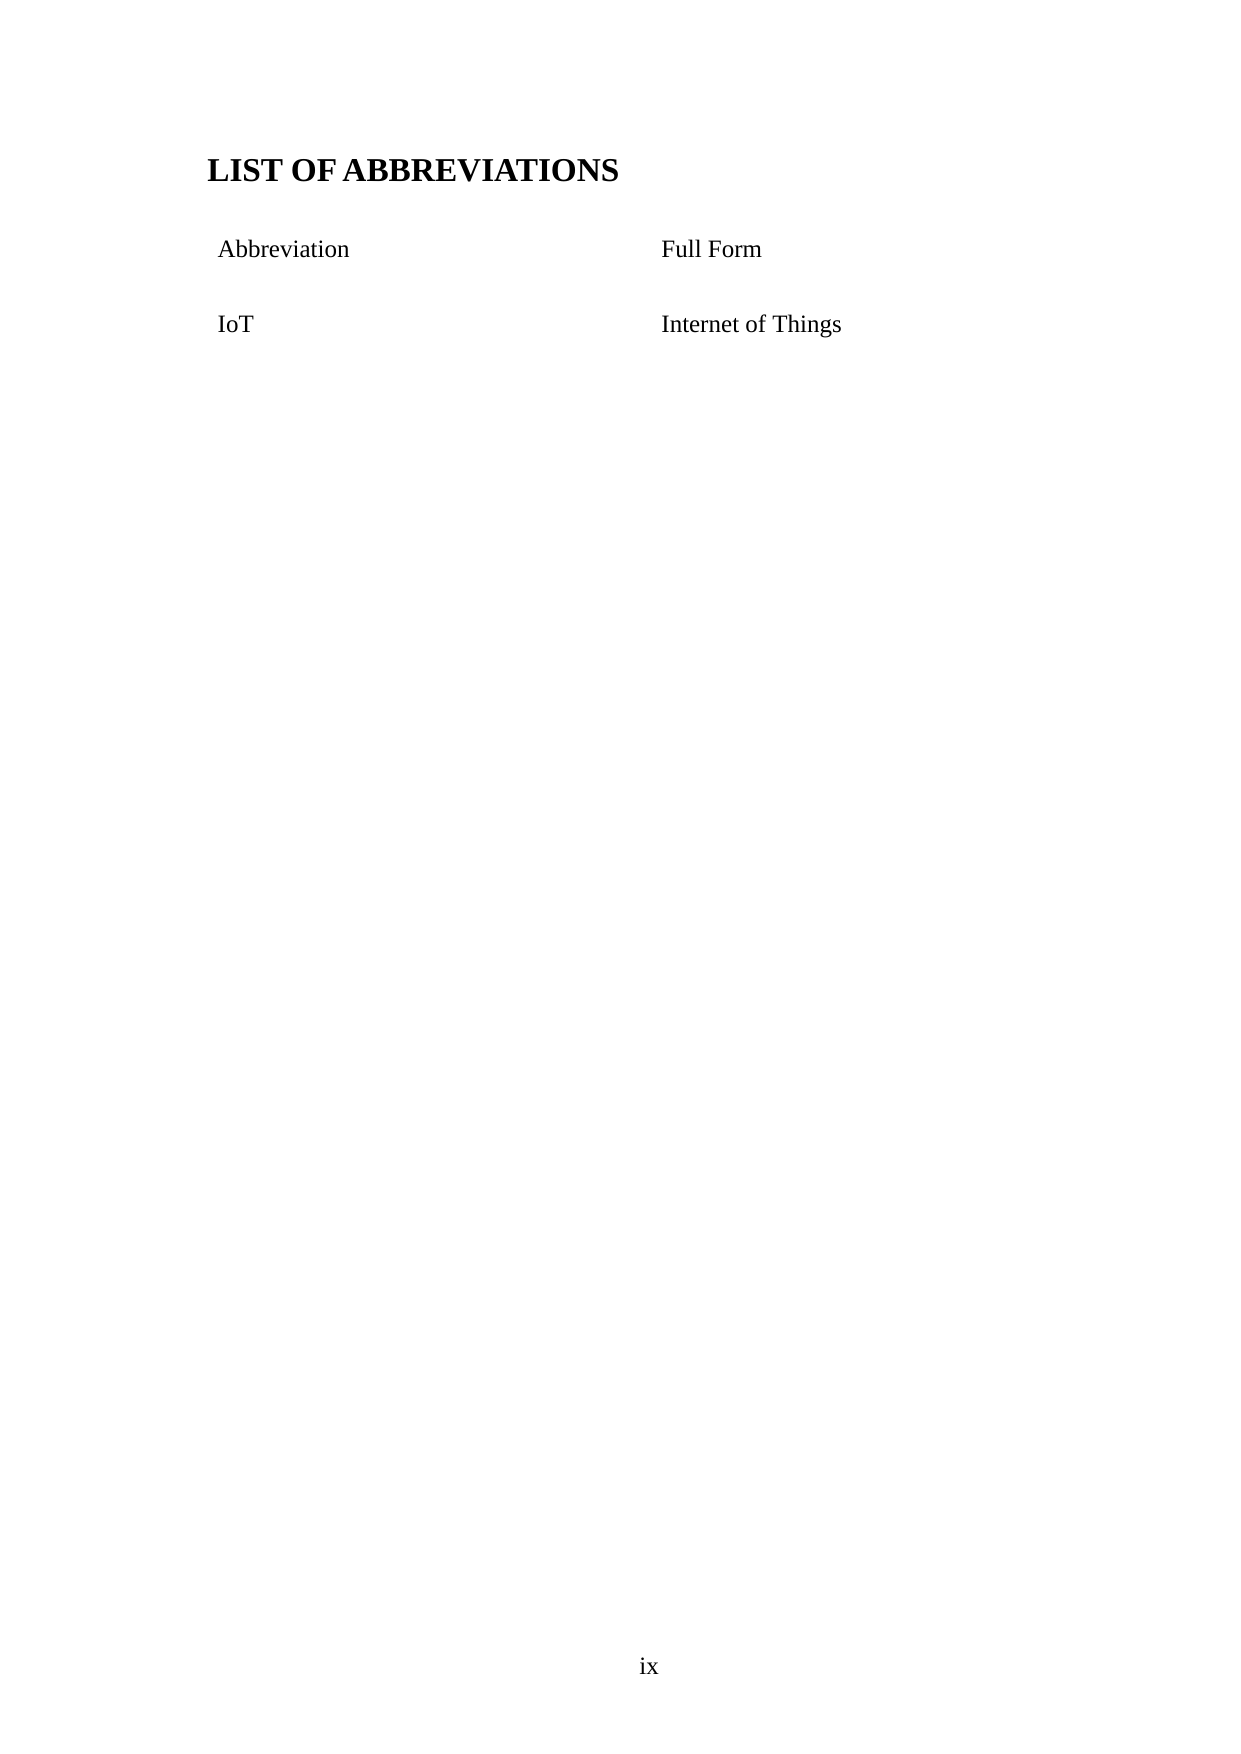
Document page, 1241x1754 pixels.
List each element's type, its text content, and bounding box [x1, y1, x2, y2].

table_header Full Form [651, 224, 1090, 299]
table_cell Internet of Things [651, 299, 1090, 373]
text LIST OF ABBREVIATIONS [207, 150, 1091, 188]
table_cell IoT [207, 299, 651, 373]
table_header Abbreviation [207, 224, 651, 299]
